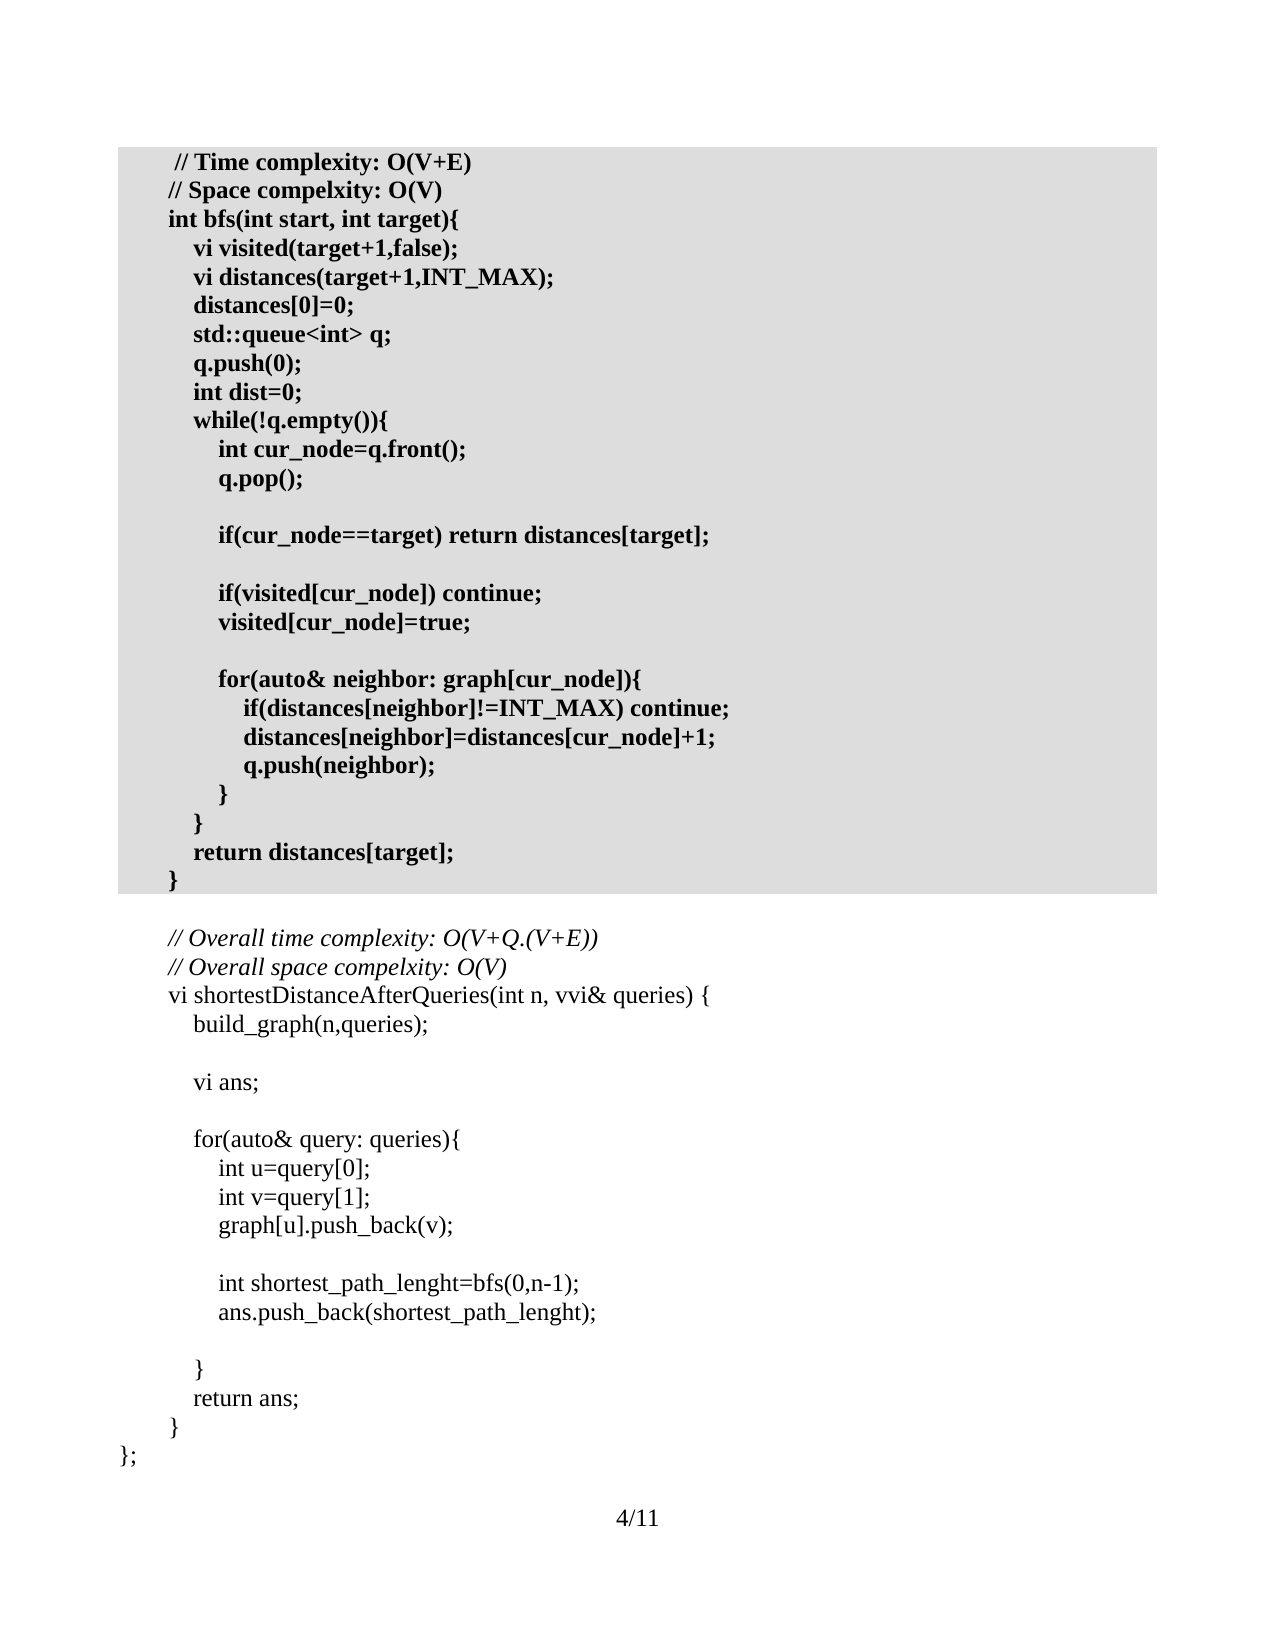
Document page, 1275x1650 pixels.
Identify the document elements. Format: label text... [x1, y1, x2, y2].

text int cur_node=q.front(); [118, 434, 1157, 463]
text } [118, 866, 1157, 894]
text visited[cur_node]=true; [118, 607, 1157, 636]
text vi distances(target+1,INT_MAX); [118, 262, 1157, 291]
text // Space compelxity: O(V) [118, 176, 1157, 204]
text } [118, 808, 1157, 837]
text vi shortestDistanceAfterQueries(int n, vvi& queries) { [118, 981, 1157, 1009]
text graph[u].push_back(v); [118, 1211, 1157, 1239]
text int bfs(int start, int target){ [118, 204, 1157, 233]
text while(!q.empty()){ [118, 406, 1157, 434]
text } [118, 779, 1157, 808]
text int dist=0; [118, 377, 1157, 406]
text } [118, 1412, 1157, 1441]
text int u=query[0]; [118, 1153, 1157, 1182]
text if(cur_node==target) return distances[target]; [118, 521, 1157, 549]
text }; [118, 1441, 1157, 1469]
text q.push(neighbor); [118, 751, 1157, 779]
text ans.push_back(shortest_path_lenght); [118, 1297, 1157, 1326]
text std::queue<int> q; [118, 319, 1157, 348]
text if(distances[neighbor]!=INT_MAX) continue; [118, 693, 1157, 722]
text int v=query[1]; [118, 1182, 1157, 1211]
text vi visited(target+1,false); [118, 233, 1157, 262]
text distances[0]=0; [118, 291, 1157, 319]
text // Overall time complexity: O(V+Q.(V+E)) [118, 923, 1157, 952]
text vi ans; [118, 1067, 1157, 1096]
text distances[neighbor]=distances[cur_node]+1; [118, 722, 1157, 751]
text int shortest_path_lenght=bfs(0,n-1); [118, 1268, 1157, 1297]
text for(auto& query: queries){ [118, 1124, 1157, 1153]
text if(visited[cur_node]) continue; [118, 578, 1157, 607]
text q.pop(); [118, 463, 1157, 492]
text } [118, 1354, 1157, 1383]
text build_graph(n,queries); [118, 1009, 1157, 1038]
text for(auto& neighbor: graph[cur_node]){ [118, 664, 1157, 693]
text // Time complexity: O(V+E) [118, 147, 1157, 176]
text // Overall space compelxity: O(V) [118, 952, 1157, 981]
text q.push(0); [118, 348, 1157, 377]
text return ans; [118, 1383, 1157, 1412]
text return distances[target]; [118, 837, 1157, 866]
